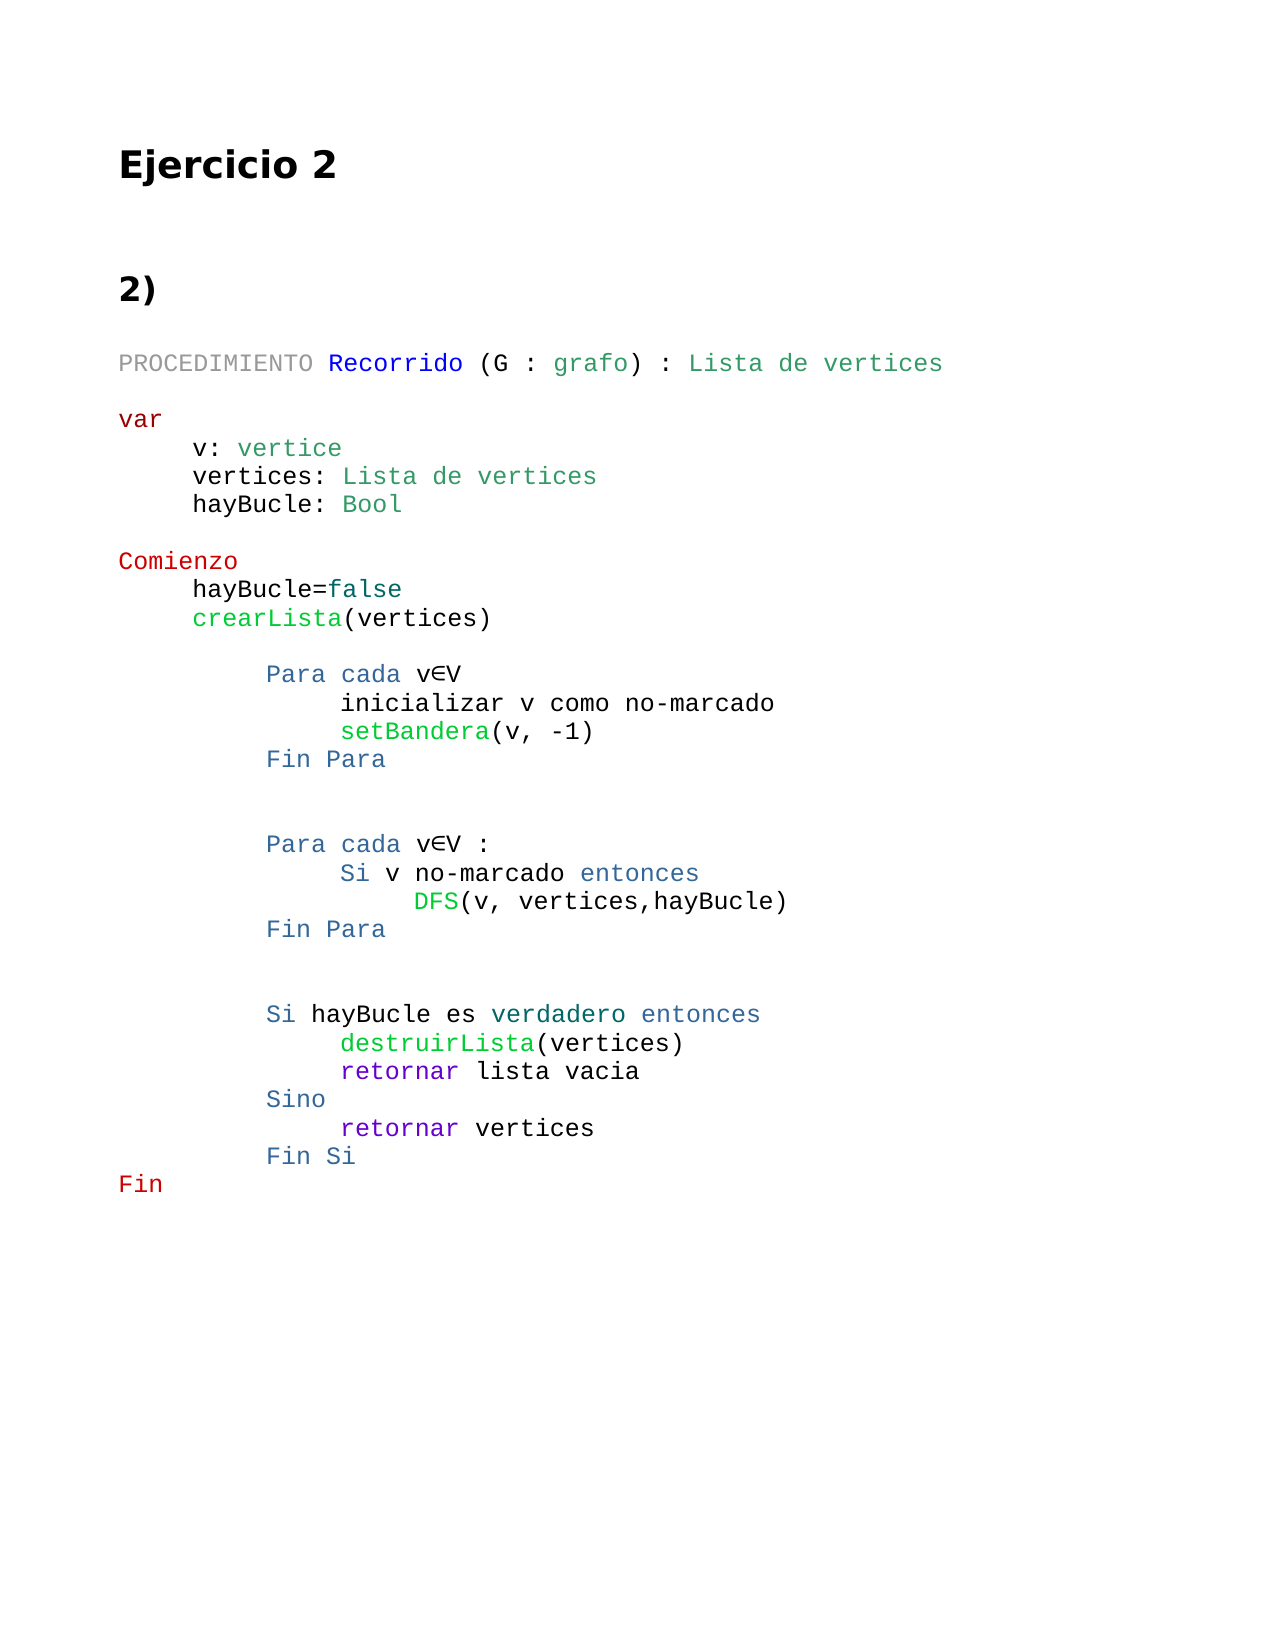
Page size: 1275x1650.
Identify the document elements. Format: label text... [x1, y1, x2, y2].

text Si hayBucle es verdadero entonces [118, 1002, 1157, 1030]
text DFS(v, vertices,hayBucle) [118, 888, 1157, 917]
text vertices: Lista de vertices [118, 463, 1157, 492]
text Fin Si [118, 1143, 1157, 1172]
text retornar lista vacia [118, 1058, 1157, 1087]
text hayBucle: Bool [118, 492, 1157, 520]
text Comienzo [118, 548, 1157, 577]
text inicializar v como no-marcado [118, 690, 1157, 718]
text var [118, 407, 1157, 435]
text Fin Para [118, 917, 1157, 945]
text Fin Para [118, 747, 1157, 775]
text Sino [118, 1087, 1157, 1115]
text crearLista(vertices) [118, 605, 1157, 633]
text Fin [118, 1172, 1157, 1200]
text v: vertice [118, 435, 1157, 463]
text retornar vertices [118, 1115, 1157, 1143]
subtitle 2) [118, 270, 1157, 309]
text setBandera(v, -1) [118, 718, 1157, 747]
text PROCEDIMIENTO Recorrido (G : grafo) : Lista de vertices [118, 350, 1157, 378]
text Para cada v∈V : [118, 832, 1157, 860]
text Para cada v∈V [118, 662, 1157, 690]
text Si v no-marcado entonces [118, 860, 1157, 888]
text destruirLista(vertices) [118, 1030, 1157, 1058]
subtitle Ejercicio 2 [118, 143, 1157, 187]
text hayBucle=false [118, 577, 1157, 605]
